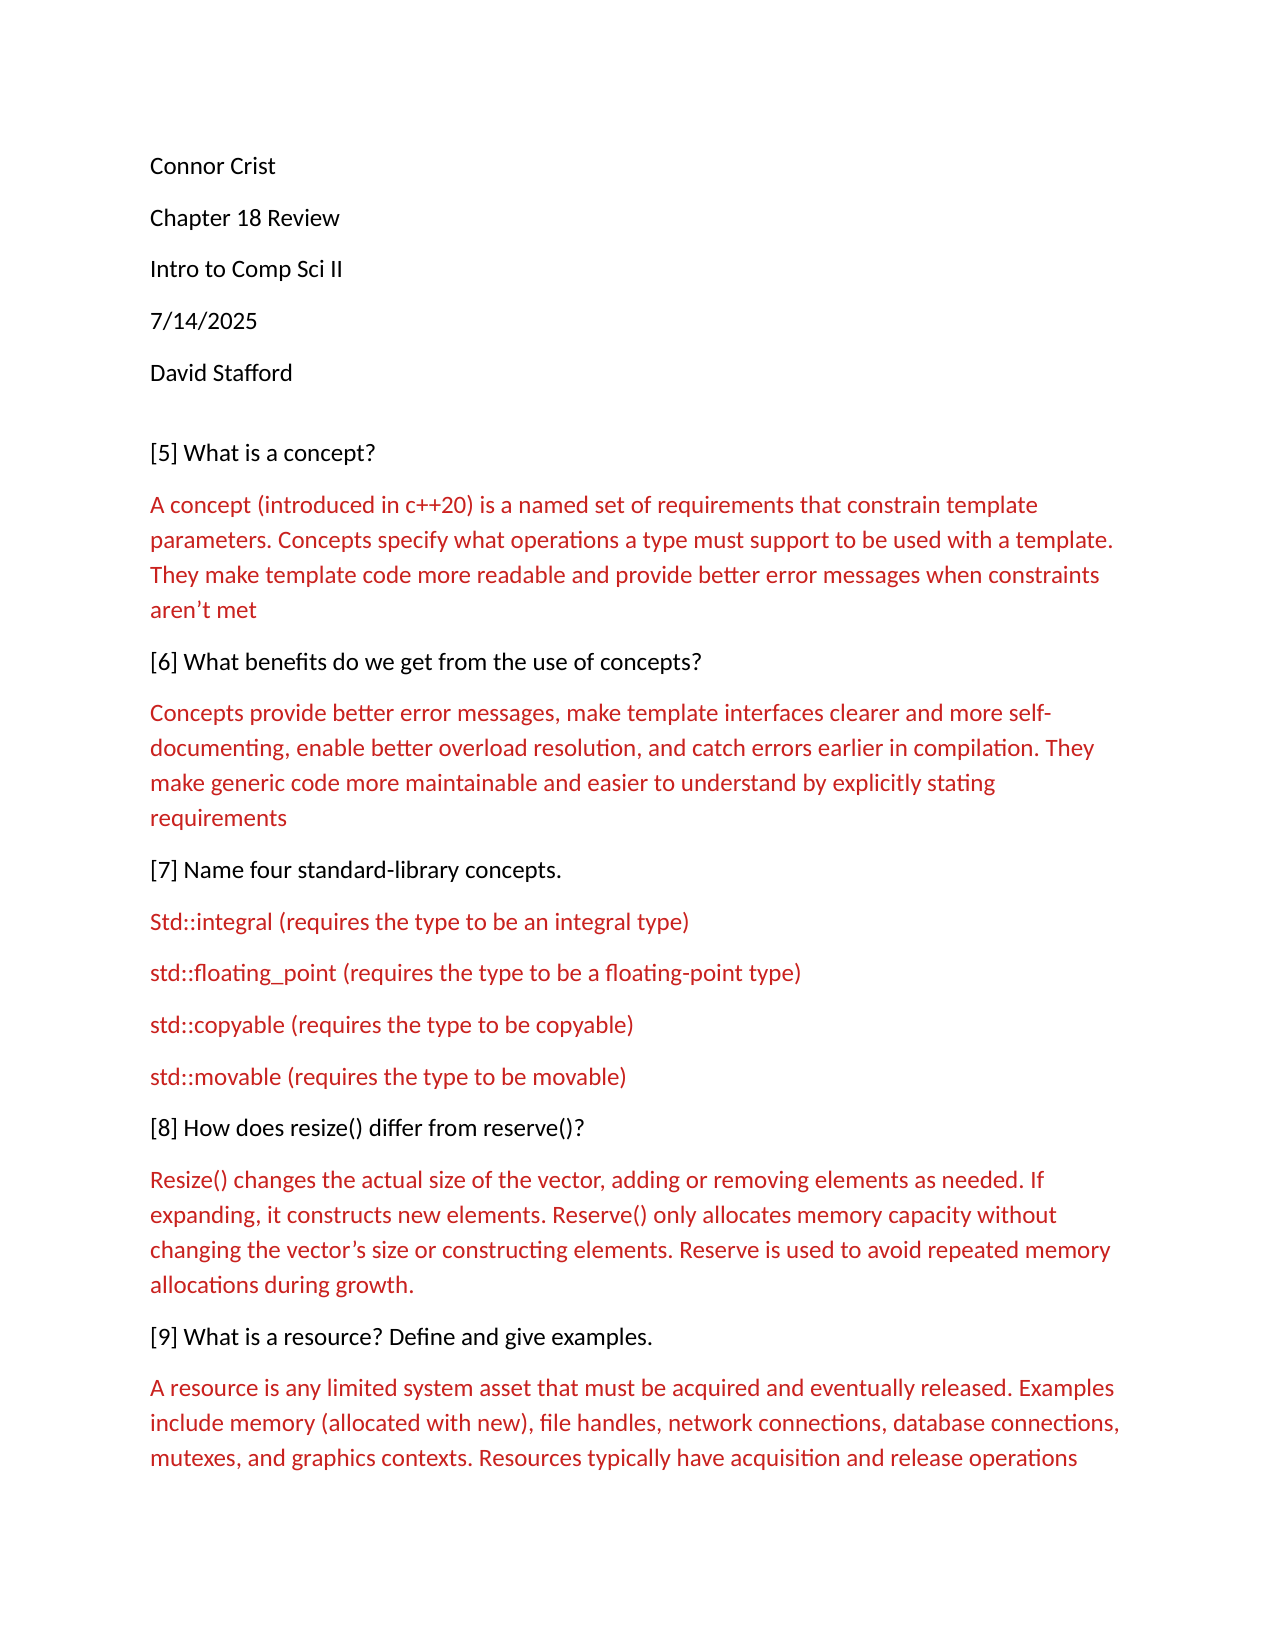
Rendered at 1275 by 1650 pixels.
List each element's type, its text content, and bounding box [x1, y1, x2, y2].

text [8] How does resize() differ from reserve()? [150, 1113, 1125, 1143]
text [5] What is a concept? [150, 438, 1125, 468]
text Concepts provide better error messages, make template interfaces clearer and more self-documenting, enable better overload resolution, and catch errors earlier in compilation. They make generic code more maintainable and easier to understand by explicitly stating requirements [150, 698, 1125, 833]
text Std::integral (requires the type to be an integral type) [150, 906, 1125, 936]
text [9] What is a resource? Define and give examples. [150, 1321, 1125, 1351]
text std::copyable (requires the type to be copyable) [150, 1009, 1125, 1040]
text Resize() changes the actual size of the vector, adding or removing elements as needed. If expanding, it constructs new elements. Reserve() only allocates memory capacity without changing the vector’s size or constructing elements. Reserve is used to avoid repeated memory allocations during growth. [150, 1164, 1125, 1300]
text std::movable (requires the type to be movable) [150, 1061, 1125, 1091]
text [7] Name four standard-library concepts. [150, 854, 1125, 885]
text A resource is any limited system asset that must be acquired and eventually released. Examples include memory (allocated with new), file handles, network connections, database connections, mutexes, and graphics contexts. Resources typically have acquisition and release operations [150, 1373, 1125, 1473]
text [6] What benefits do we get from the use of concepts? [150, 646, 1125, 676]
text A concept (introduced in c++20) is a named set of requirements that constrain template parameters. Concepts specify what operations a type must support to be used with a template. They make template code more readable and provide better error messages when constraints aren’t met [150, 489, 1125, 625]
text std::floating_point (requires the type to be a floating-point type) [150, 958, 1125, 988]
